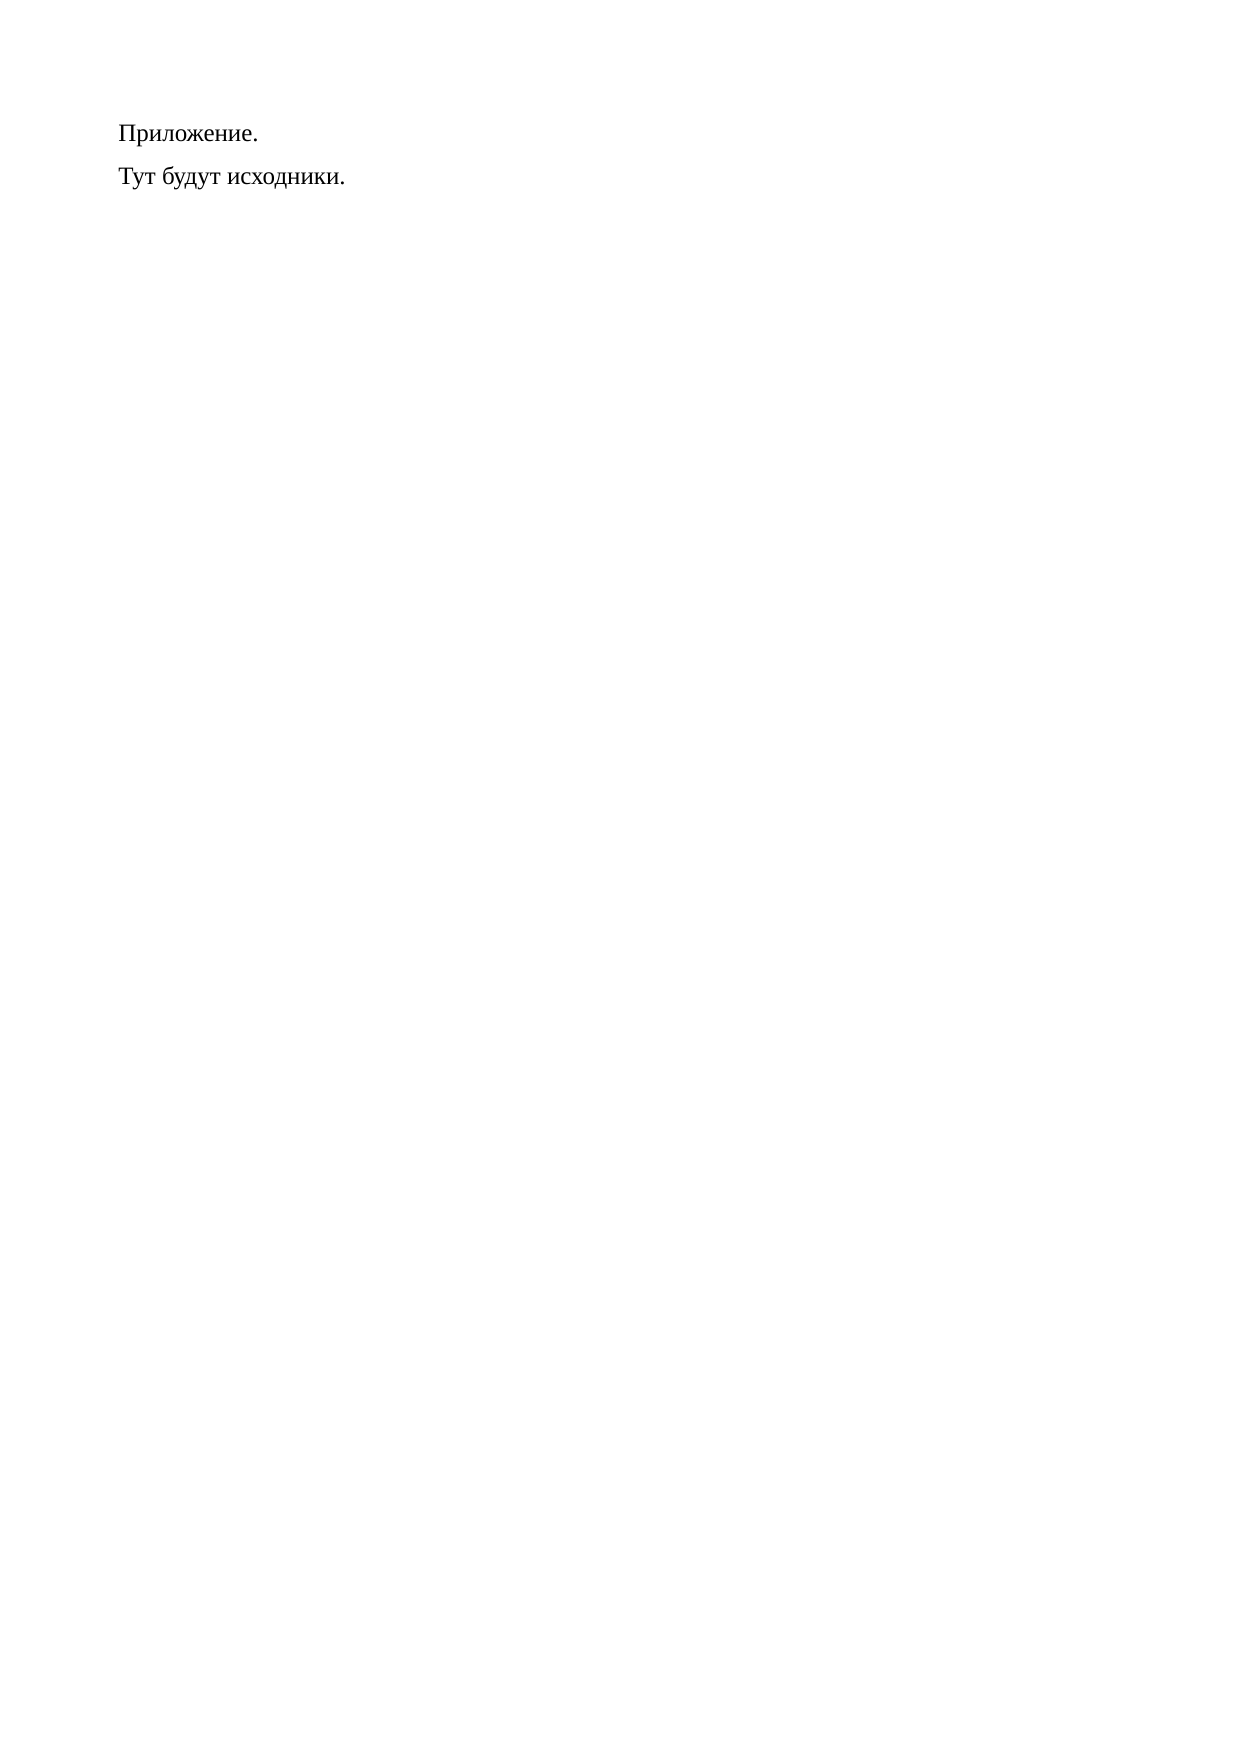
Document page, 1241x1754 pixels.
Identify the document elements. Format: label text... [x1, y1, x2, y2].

text Тут будут исходники. [118, 161, 1092, 190]
text Приложение. [118, 118, 1092, 147]
